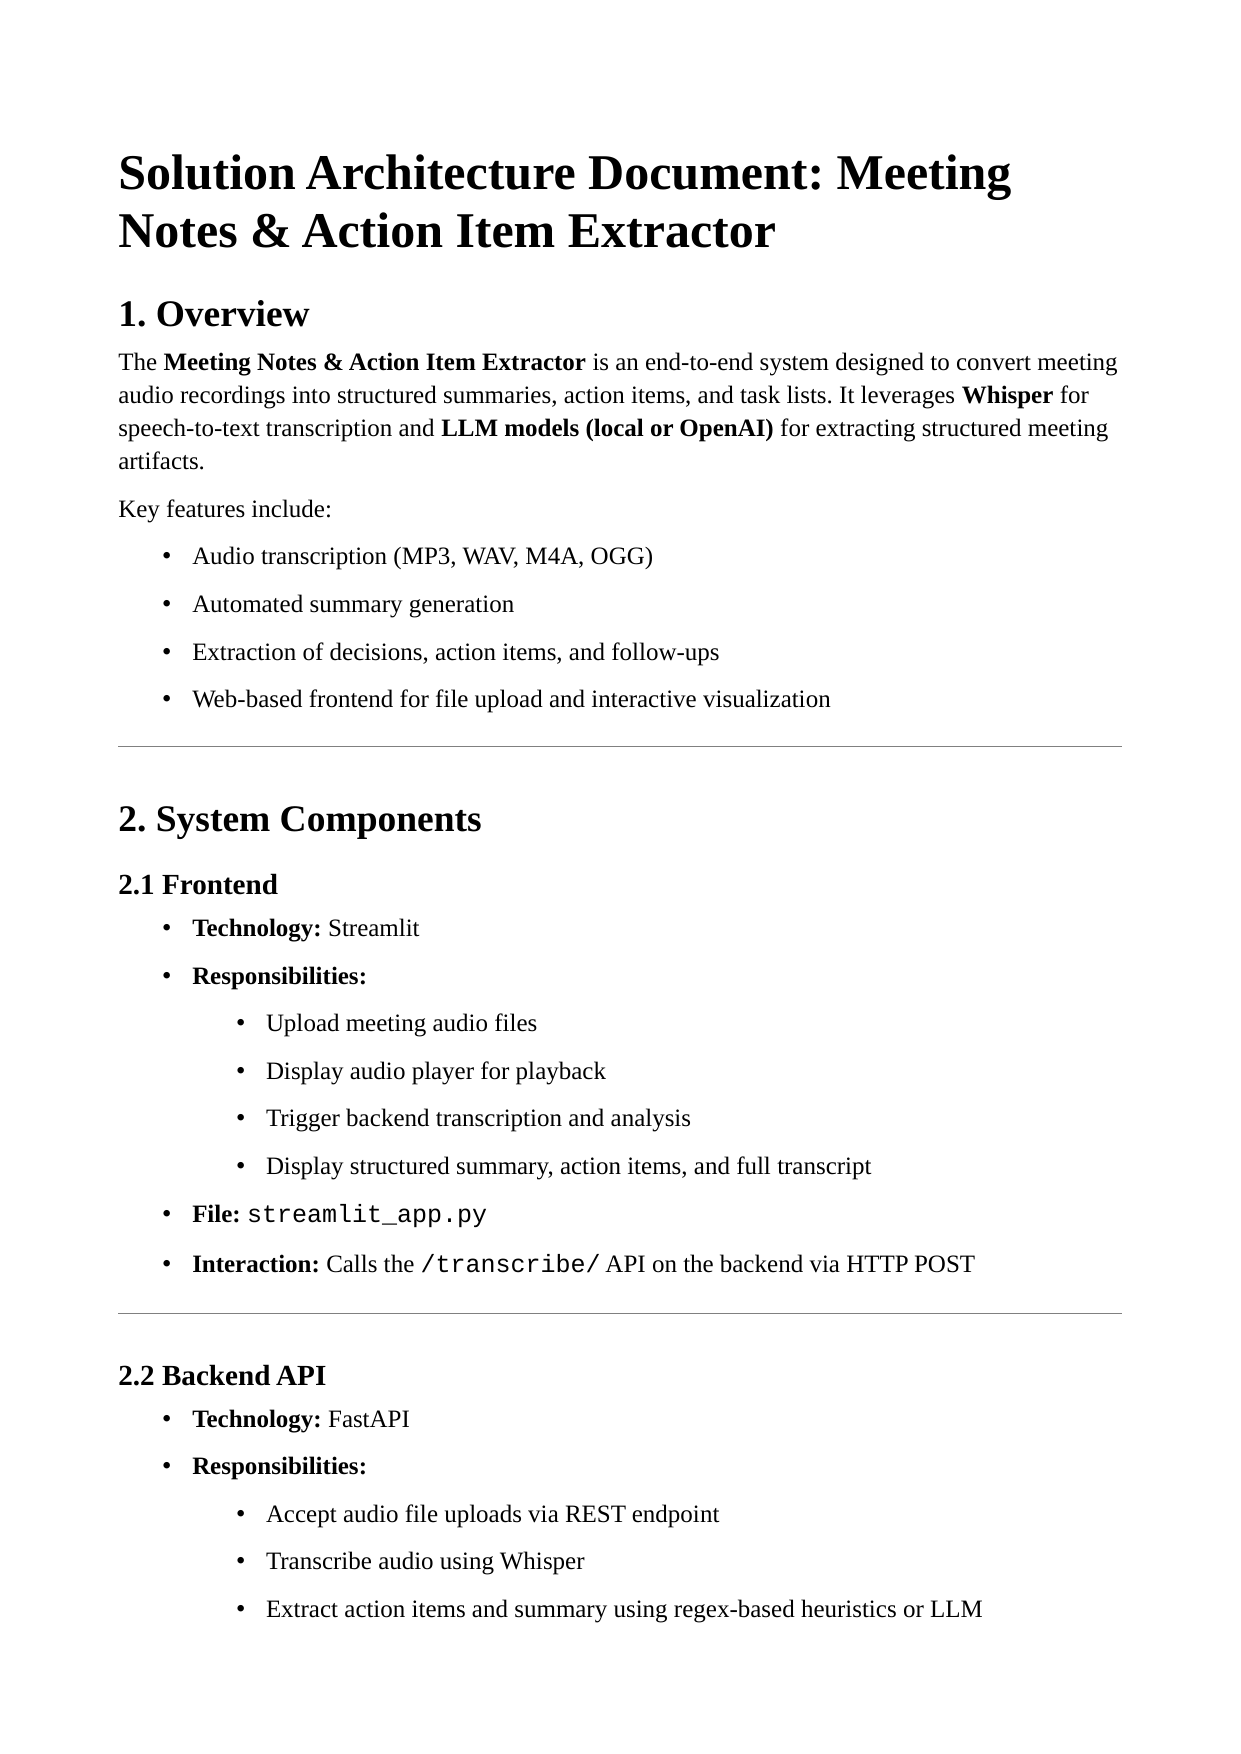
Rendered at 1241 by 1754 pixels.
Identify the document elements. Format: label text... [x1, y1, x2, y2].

list Transcribe audio using Whisper [236, 1546, 1122, 1575]
list Interaction: Calls the /transcribe/ API on the backend via HTTP POST [162, 1249, 1122, 1279]
list Responsibilities: [162, 1451, 1122, 1480]
list Trigger backend transcription and analysis [236, 1103, 1122, 1132]
list File: streamlit_app.py [162, 1199, 1122, 1229]
list Audio transcription (MP3, WAV, M4A, OGG) [162, 541, 1122, 570]
text The Meeting Notes & Action Item Extractor is an end-to-end system designed to convert meeting audio recordings into structured summaries, action items, and task lists. It leverages Whisper for speech-to-text transcription and LLM models (local or OpenAI) for extracting structured meeting artifacts. [118, 347, 1122, 475]
list Upload meeting audio files [236, 1008, 1122, 1037]
list Technology: Streamlit [162, 913, 1122, 942]
subtitle 1. Overview [118, 291, 1122, 334]
list Responsibilities: [162, 961, 1122, 989]
list Extract action items and summary using regex-based heuristics or LLM [236, 1594, 1122, 1623]
subtitle 2.2 Backend API [118, 1358, 1122, 1391]
list Automated summary generation [162, 589, 1122, 618]
list Web-based frontend for file upload and interactive visualization [162, 684, 1122, 713]
subtitle 2. System Components [118, 797, 1122, 840]
subtitle Solution Architecture Document: Meeting Notes & Action Item Extractor [118, 143, 1122, 258]
list Technology: FastAPI [162, 1404, 1122, 1432]
list Display audio player for playback [236, 1056, 1122, 1085]
subtitle 2.1 Frontend [118, 867, 1122, 901]
list Accept audio file uploads via REST endpoint [236, 1499, 1122, 1528]
text Key features include: [118, 494, 1122, 522]
list Extraction of decisions, action items, and follow-ups [162, 637, 1122, 665]
list Display structured summary, action items, and full transcript [236, 1151, 1122, 1180]
